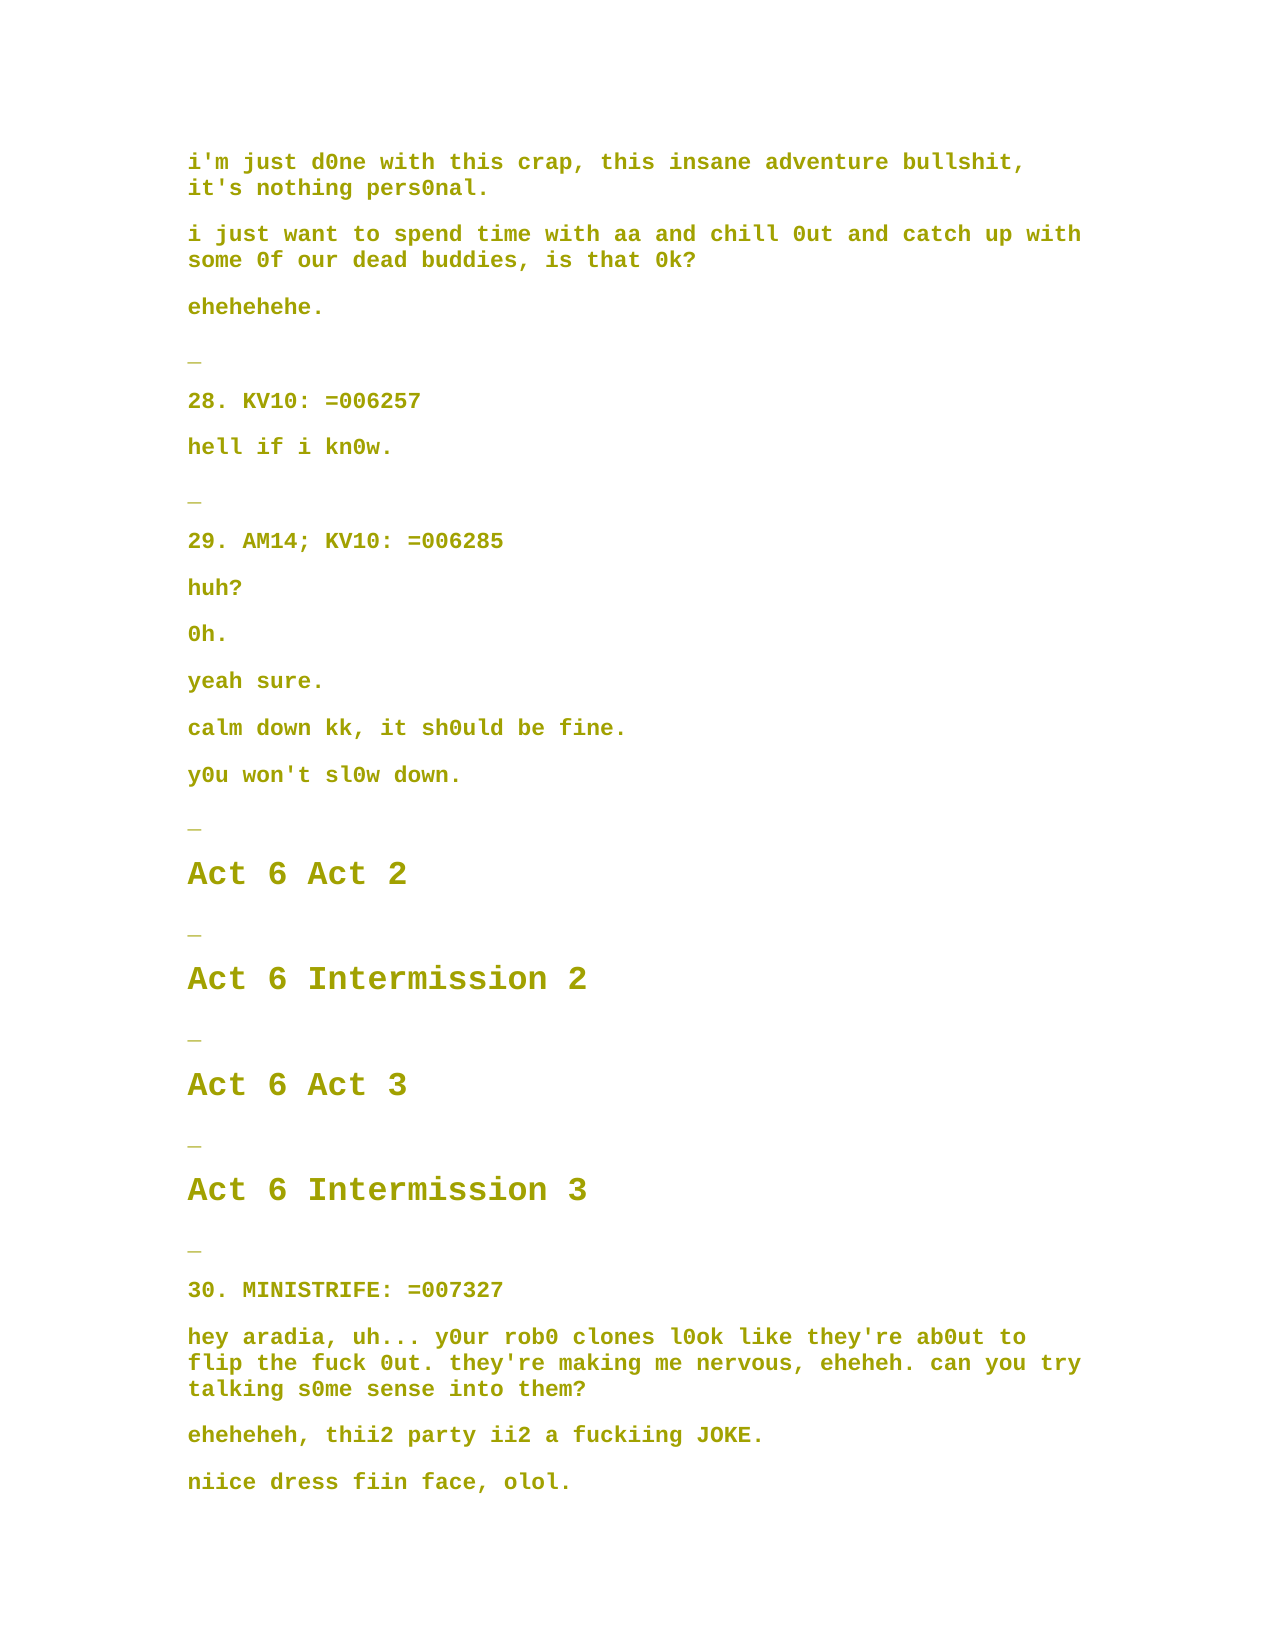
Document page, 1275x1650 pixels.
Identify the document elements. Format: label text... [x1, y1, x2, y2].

text _ [187, 342, 1087, 368]
text _ [187, 482, 1087, 508]
text y0u won't sl0w down. [187, 763, 1087, 789]
text eheheheh, thii2 party ii2 a fuckiing JOKE. [187, 1424, 1087, 1450]
text 0h. [187, 623, 1087, 649]
text hey aradia, uh... y0ur rob0 clones l0ok like they're ab0ut to flip the fuck 0ut. they're making me nervous, eheheh. can you try talking s0me sense into them? [187, 1325, 1087, 1403]
text i'm just d0ne with this crap, this insane adventure bullshit, it's nothing pers0nal. [187, 150, 1087, 202]
text ehehehehe. [187, 295, 1087, 321]
text Act 6 Act 3 [187, 1067, 1087, 1105]
text huh? [187, 576, 1087, 602]
text hell if i kn0w. [187, 436, 1087, 462]
text _ [187, 1021, 1087, 1047]
text yeah sure. [187, 669, 1087, 696]
text calm down kk, it sh0uld be fine. [187, 716, 1087, 742]
text _ [187, 915, 1087, 941]
text i just want to spend time with aa and chill 0ut and catch up with some 0f our dead buddies, is that 0k? [187, 223, 1087, 274]
text 28. KV10: =006257 [187, 389, 1087, 415]
text Act 6 Act 2 [187, 857, 1087, 894]
text Act 6 Intermission 3 [187, 1173, 1087, 1211]
text 30. MINISTRIFE: =007327 [187, 1278, 1087, 1304]
text niice dress fiin face, olol. [187, 1471, 1087, 1496]
text 29. AM14; KV10: =006285 [187, 529, 1087, 555]
text _ [187, 1126, 1087, 1152]
text _ [187, 810, 1087, 836]
text _ [187, 1232, 1087, 1257]
text Act 6 Intermission 2 [187, 962, 1087, 1000]
